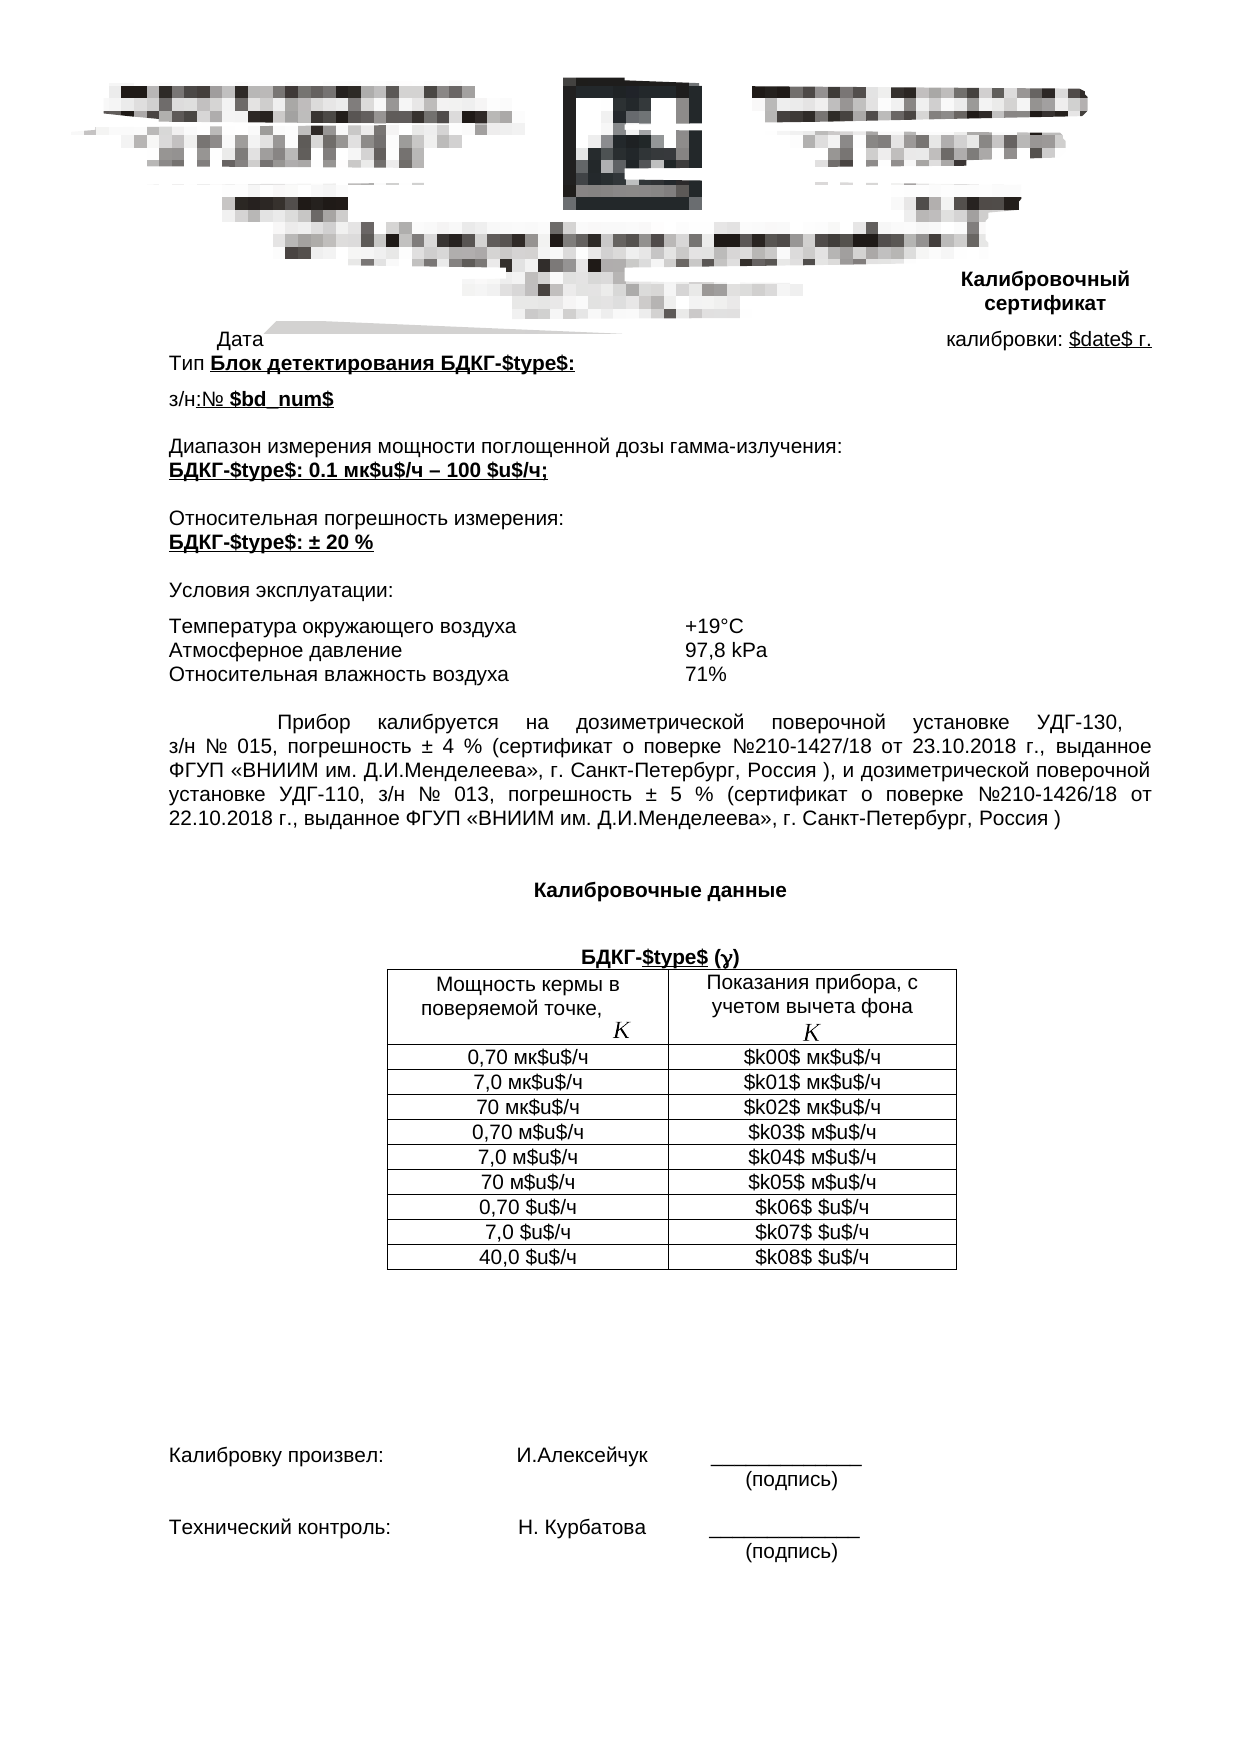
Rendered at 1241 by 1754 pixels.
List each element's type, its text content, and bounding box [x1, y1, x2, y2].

text (подпись) [169, 1538, 1152, 1562]
text (подпись) [169, 1467, 1152, 1491]
table_cell 0,70 м$u$/ч [388, 1120, 668, 1144]
table_cell $k06$ $u$/ч [669, 1195, 956, 1219]
text Относительная влажность воздуха 71% [169, 662, 1152, 686]
text Прибор калибруется на дозиметрической поверочной установке УДГ-130, з/н № 015, погрешность ± 4 % (сертификат о поверке №210-1427/18 от 23.10.2018 г., выданное ФГУП «ВНИИМ им. Д.И.Менделеева», г. Санкт-Петербург, Россия ), и дозиметрической поверочной установке УДГ-110, з/н № 013, погрешность ± 5 % (сертификат о поверке №210-1426/18 от 22.10.2018 г., выданное ФГУП «ВНИИМ им. Д.И.Менделеева», г. Санкт-Петербург, Россия ) [169, 710, 1152, 829]
table_header Показания прибора, с учетом вычета фона [669, 970, 956, 1044]
table_cell 0,70 мк$u$/ч [388, 1045, 668, 1069]
text Тип Блок детектирования БДКГ-$type$: [169, 350, 1152, 374]
table_cell $k03$ м$u$/ч [669, 1120, 956, 1144]
table_cell $k08$ $u$/ч [669, 1245, 956, 1269]
table_cell 7,0 м$u$/ч [388, 1145, 668, 1169]
table_cell $k00$ мк$u$/ч [669, 1045, 956, 1069]
text Относительная погрешность измерения: [169, 506, 1152, 530]
text БДКГ-$type$: 0.1 мк$u$/ч – 100 $u$/ч; [169, 458, 1152, 482]
table_cell $k02$ мк$u$/ч [669, 1095, 956, 1119]
text Дата калибровки: $date$ г. [169, 326, 1152, 350]
table_cell 70 м$u$/ч [388, 1170, 668, 1194]
text БДКГ-$type$: ± 20 % [169, 530, 1152, 554]
text Калибровку произвел: И.Алексейчук _____________ [169, 1443, 1152, 1467]
text Технический контроль: Н. Курбатова _____________ [169, 1514, 1152, 1538]
text БДКГ-$type$ () [169, 944, 1152, 969]
table_cell 40,0 $u$/ч [388, 1245, 668, 1269]
text Диапазон измерения мощности поглощенной дозы гамма-излучения: [169, 434, 1152, 458]
table_cell 70 мк$u$/ч [388, 1095, 668, 1119]
table_cell $k07$ $u$/ч [669, 1220, 956, 1244]
table_cell $k01$ мк$u$/ч [669, 1070, 956, 1094]
table_cell 7,0 мк$u$/ч [388, 1070, 668, 1094]
text Калибровочный сертификат [625, 243, 1152, 314]
table_cell $k04$ м$u$/ч [669, 1145, 956, 1169]
text з/н:№ $bd_num$ [169, 386, 1152, 410]
text Атмосферное давление 97,8 kPa [169, 638, 1152, 662]
text [169, 243, 512, 314]
text Калибровочные данные [169, 877, 1152, 901]
table_header Мощность кермы в поверяемой точке, [388, 970, 668, 1044]
text Условия эксплуатации: [169, 578, 1152, 602]
table_cell $k05$ м$u$/ч [669, 1170, 956, 1194]
table_cell 7,0 $u$/ч [388, 1220, 668, 1244]
table_cell 0,70 $u$/ч [388, 1195, 668, 1219]
text Температура окружающего воздуха +19°C [169, 614, 1152, 638]
